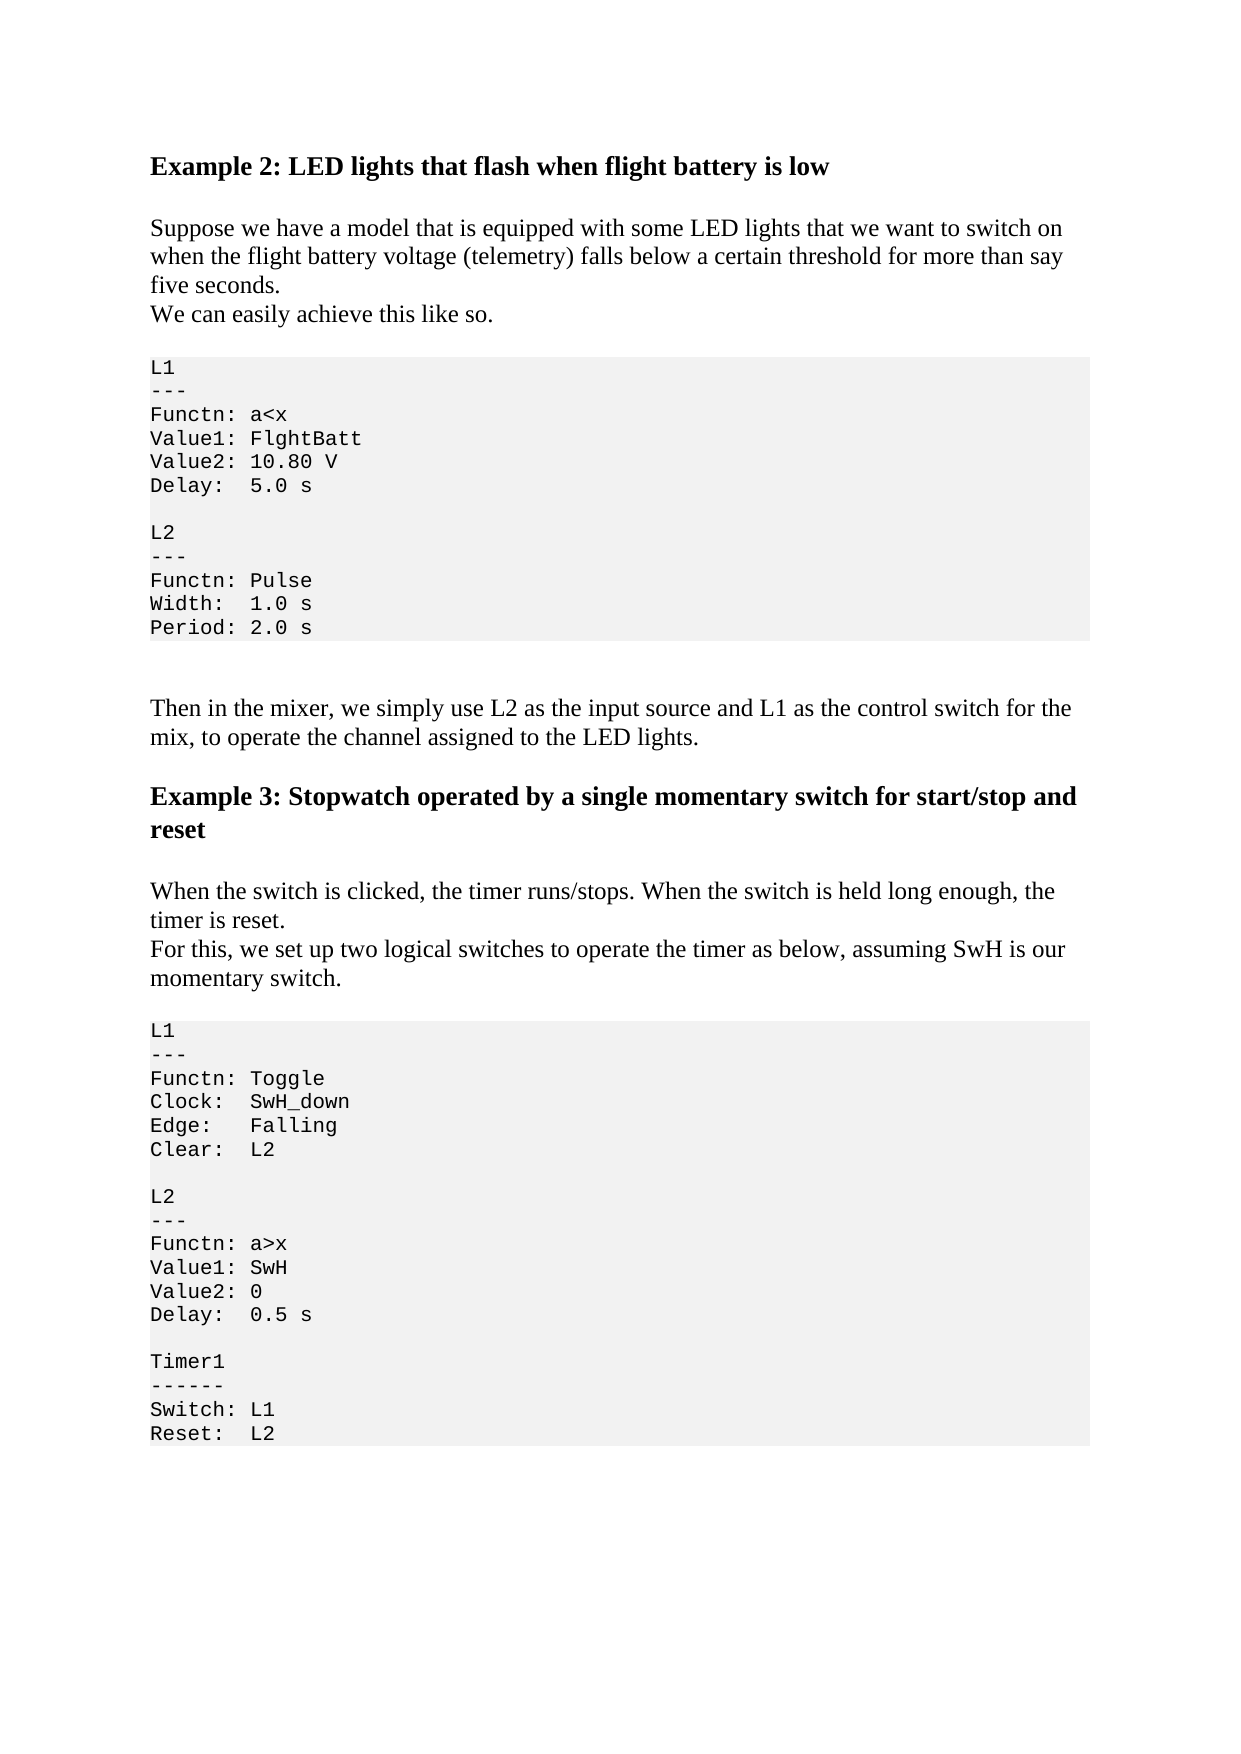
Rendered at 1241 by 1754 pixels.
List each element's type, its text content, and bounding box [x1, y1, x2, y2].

text Reset: L2 [150, 1422, 1090, 1446]
text --- [150, 1044, 1090, 1068]
text --- [150, 546, 1090, 570]
text L2 [150, 1186, 1090, 1210]
text Functn: Pulse [150, 570, 1090, 593]
subtitle Example 3: Stopwatch operated by a single momentary switch for start/stop and reset [150, 780, 1090, 845]
text Edge: Falling [150, 1115, 1090, 1139]
text Timer1 [150, 1352, 1090, 1375]
text ------ [150, 1375, 1090, 1399]
text --- [150, 1210, 1090, 1233]
text Suppose we have a model that is equipped with some LED lights that we want to switch on when the flight battery voltage (telemetry) falls below a certain threshold for more than say five seconds. We can easily achieve this like so. [150, 213, 1090, 328]
text Value1: SwH [150, 1257, 1090, 1281]
text Value2: 0 [150, 1281, 1090, 1304]
text Delay: 5.0 s [150, 475, 1090, 499]
text When the switch is clicked, the timer runs/stops. When the switch is held long enough, the timer is reset. For this, we set up two logical switches to operate the timer as below, assuming SwH is our momentary switch. [150, 876, 1090, 991]
text Value2: 10.80 V [150, 451, 1090, 475]
text Then in the mixer, we simply use L2 as the input source and L1 as the control switch for the mix, to operate the channel assigned to the LED lights. [150, 693, 1090, 751]
text Functn: a<x [150, 404, 1090, 428]
text L1 [150, 357, 1090, 381]
text Delay: 0.5 s [150, 1304, 1090, 1328]
text Value1: FlghtBatt [150, 428, 1090, 451]
subtitle Example 2: LED lights that flash when flight battery is low [150, 150, 1090, 181]
text Clear: L2 [150, 1139, 1090, 1162]
text Functn: a>x [150, 1233, 1090, 1257]
text Switch: L1 [150, 1399, 1090, 1422]
text L2 [150, 522, 1090, 546]
text L1 [150, 1021, 1090, 1044]
text Period: 2.0 s [150, 617, 1090, 641]
text --- [150, 381, 1090, 404]
text Clock: SwH_down [150, 1091, 1090, 1115]
text Width: 1.0 s [150, 593, 1090, 617]
text Functn: Toggle [150, 1068, 1090, 1091]
